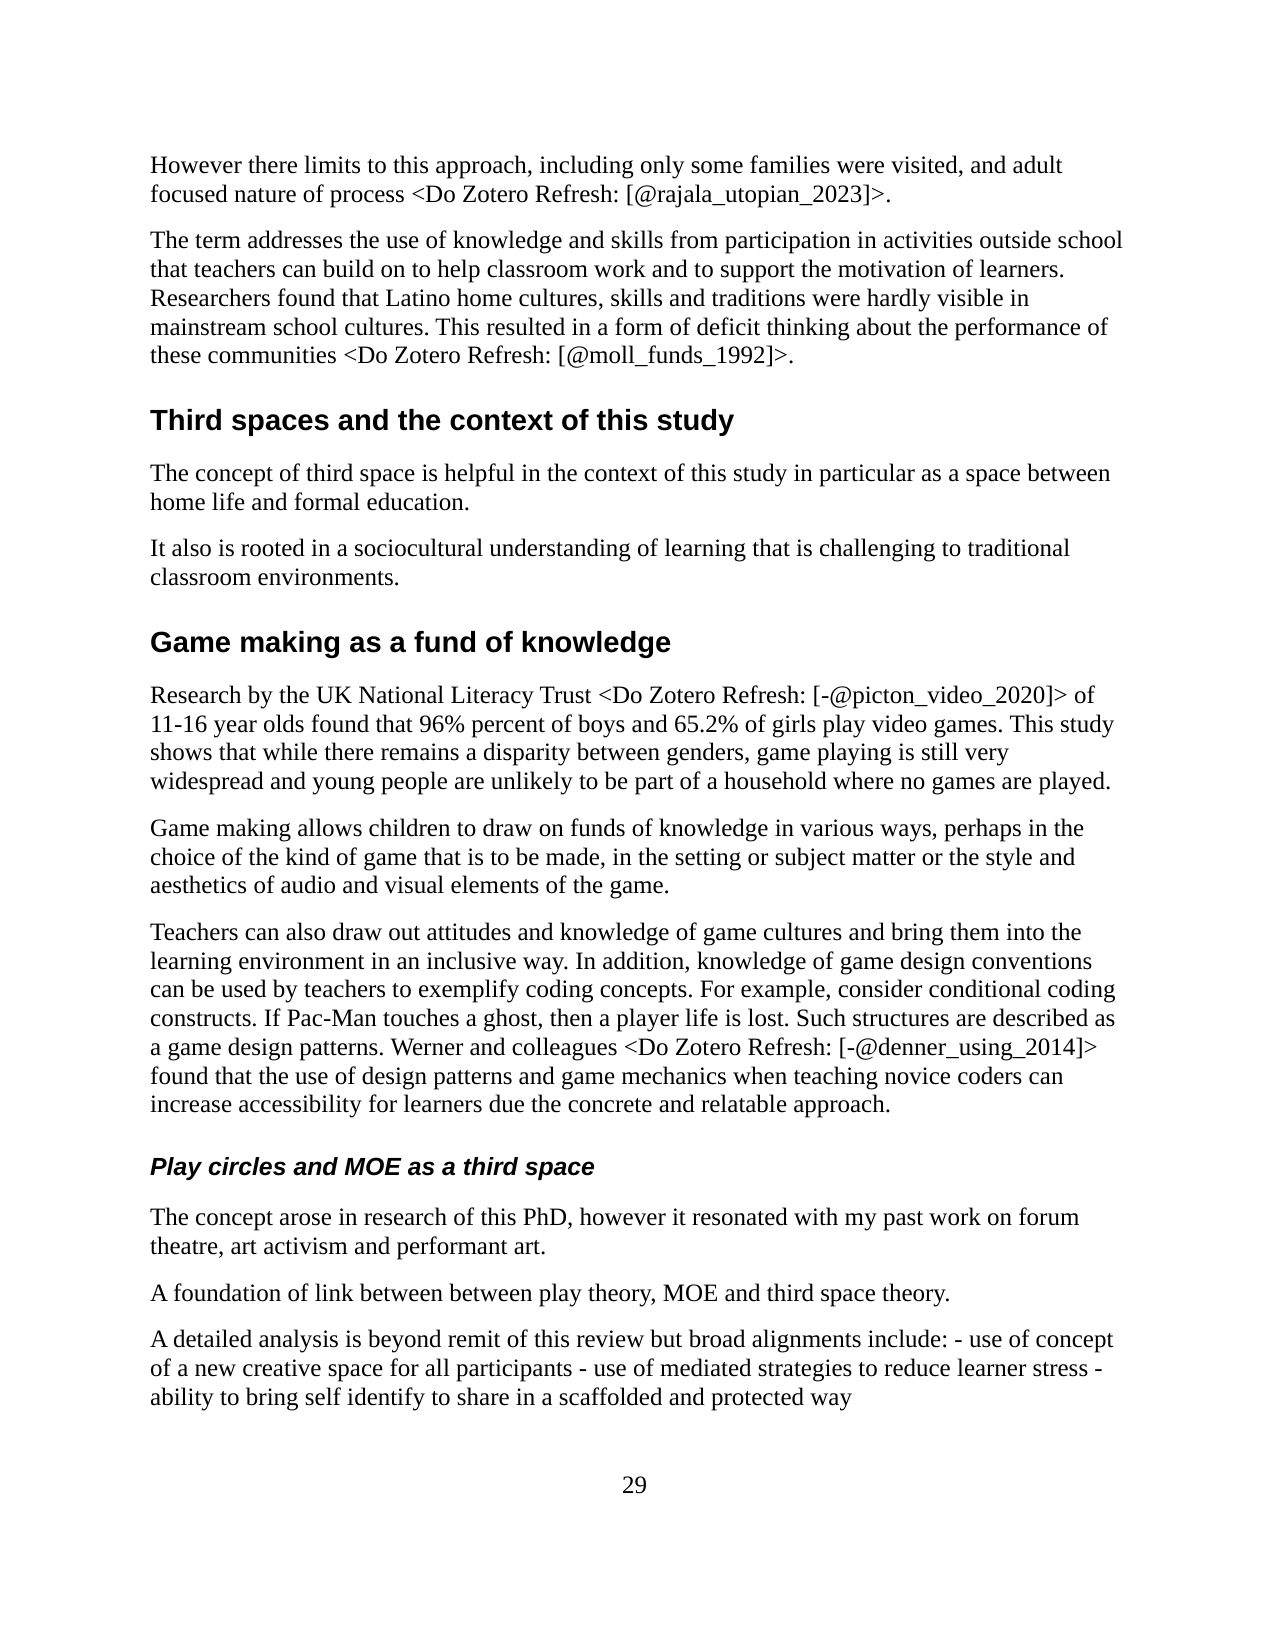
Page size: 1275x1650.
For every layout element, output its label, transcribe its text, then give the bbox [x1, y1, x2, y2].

text The term addresses the use of knowledge and skills from participation in activities outside school that teachers can build on to help classroom work and to support the motivation of learners. Researchers found that Latino home cultures, skills and traditions were hardly visible in mainstream school cultures. This resulted in a form of deficit thinking about the performance of these communities <Do Zotero Refresh: [@moll_funds_1992]>. [150, 225, 1125, 369]
text Research by the UK National Literacy Trust <Do Zotero Refresh: [-@picton_video_2020]> of 11-16 year olds found that 96% percent of boys and 65.2% of girls play video games. This study shows that while there remains a disparity between genders, game playing is still very widespread and young people are unlikely to be part of a household where no games are played. [150, 680, 1125, 795]
subtitle Game making as a fund of knowledge [150, 625, 1125, 658]
text It also is rooted in a sociocultural understanding of learning that is challenging to traditional classroom environments. [150, 533, 1125, 591]
text A detailed analysis is beyond remit of this review but broad alignments include: - use of concept of a new creative space for all participants - use of mediated strategies to reduce learner stress - ability to bring self identify to share in a scaffolded and protected way [150, 1324, 1125, 1411]
text The concept arose in research of this PhD, however it resonated with my past work on forum theatre, art activism and performant art. [150, 1202, 1125, 1260]
subtitle Third spaces and the context of this study [150, 403, 1125, 437]
text Teachers can also draw out attitudes and knowledge of game cultures and bring them into the learning environment in an inclusive way. In addition, knowledge of game design conventions can be used by teachers to exemplify coding concepts. For example, consider conditional coding constructs. If Pac-Man touches a ghost, then a player life is lost. Such structures are described as a game design patterns. Werner and colleagues <Do Zotero Refresh: [-@denner_using_2014]> found that the use of design patterns and game mechanics when teaching novice coders can increase accessibility for learners due the concrete and relatable approach. [150, 917, 1125, 1118]
text Game making allows children to draw on funds of knowledge in various ways, perhaps in the choice of the kind of game that is to be made, in the setting or subject matter or the style and aesthetics of audio and visual elements of the game. [150, 813, 1125, 899]
text The concept of third space is helpful in the context of this study in particular as a space between home life and formal education. [150, 458, 1125, 516]
subtitle Play circles and MOE as a third space [150, 1152, 1125, 1181]
text A foundation of link between between play theory, MOE and third space theory. [150, 1278, 1125, 1306]
text However there limits to this approach, including only some families were visited, and adult focused nature of process <Do Zotero Refresh: [@rajala_utopian_2023]>. [150, 150, 1125, 207]
